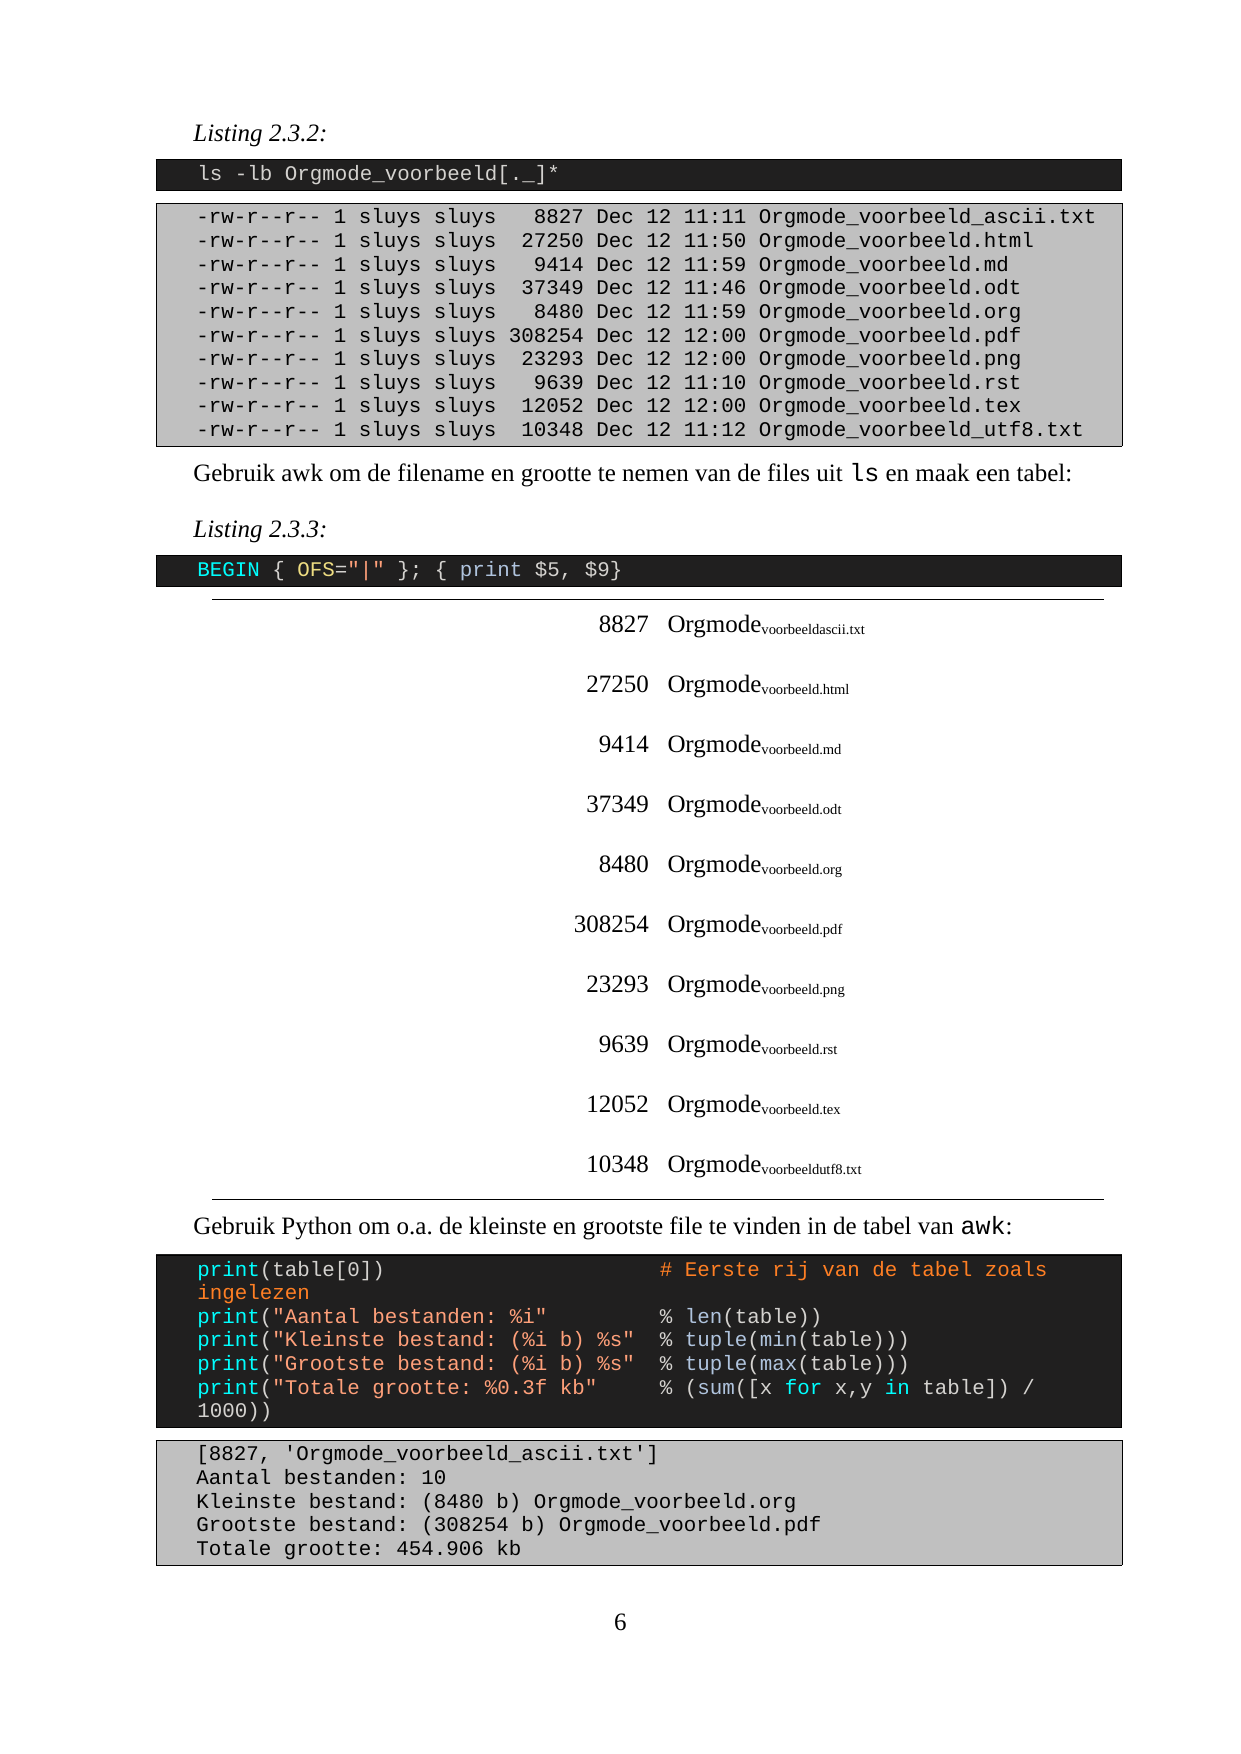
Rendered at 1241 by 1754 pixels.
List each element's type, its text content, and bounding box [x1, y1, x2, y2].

list Listing 2.3.3: [156, 514, 1122, 543]
list print("Grootste bestand: (%i b) %s" % tuple(max(table))) [157, 1349, 1121, 1373]
list -rw-r--r-- 1 sluys sluys 37349 Dec 12 11:46 Orgmode_voorbeeld.odt [157, 274, 1122, 298]
list Kleinste bestand: (8480 b) Orgmode_voorbeeld.org [157, 1488, 1122, 1511]
list BEGIN { OFS="|" }; { print $5, $9} [157, 556, 1121, 586]
table_header 8827 [212, 600, 658, 659]
list Listing 2.3.2: [156, 118, 1122, 147]
list print("Kleinste bestand: (%i b) %s" % tuple(min(table))) [157, 1326, 1121, 1349]
list -rw-r--r-- 1 sluys sluys 10348 Dec 12 11:12 Orgmode_voorbeeld_utf8.txt [157, 416, 1122, 446]
table_cell Orgmodevoorbeeld.md [658, 719, 1103, 779]
table_cell 27250 [212, 659, 658, 719]
list Gebruik awk om de filename en grootte te nemen van de files uit ls en maak een tabel: [156, 458, 1122, 489]
table_cell 10348 [212, 1139, 658, 1199]
list print("Aantal bestanden: %i" % len(table)) [157, 1302, 1121, 1326]
table_cell 9414 [212, 719, 658, 779]
list -rw-r--r-- 1 sluys sluys 9639 Dec 12 11:10 Orgmode_voorbeeld.rst [157, 369, 1122, 392]
list -rw-r--r-- 1 sluys sluys 308254 Dec 12 12:00 Orgmode_voorbeeld.pdf [157, 322, 1122, 345]
table_cell 9639 [212, 1019, 658, 1079]
table_cell Orgmodevoorbeeld.html [658, 659, 1103, 719]
table_cell 12052 [212, 1079, 658, 1139]
list -rw-r--r-- 1 sluys sluys 8827 Dec 12 11:11 Orgmode_voorbeeld_ascii.txt [157, 204, 1122, 227]
table_cell Orgmodevoorbeeldutf8.txt [658, 1139, 1103, 1199]
table_cell 37349 [212, 779, 658, 839]
table_cell Orgmodevoorbeeld.pdf [658, 899, 1103, 959]
table_header Orgmodevoorbeeldascii.txt [658, 600, 1103, 659]
table_cell Orgmodevoorbeeld.rst [658, 1019, 1103, 1079]
list [8827, 'Orgmode_voorbeeld_ascii.txt'] [157, 1441, 1122, 1464]
list -rw-r--r-- 1 sluys sluys 9414 Dec 12 11:59 Orgmode_voorbeeld.md [157, 251, 1122, 274]
list -rw-r--r-- 1 sluys sluys 27250 Dec 12 11:50 Orgmode_voorbeeld.html [157, 227, 1122, 251]
table_cell 8480 [212, 839, 658, 899]
list Gebruik Python om o.a. de kleinste en grootste file te vinden in de tabel van awk: [156, 1211, 1122, 1242]
table_cell Orgmodevoorbeeld.org [658, 839, 1103, 899]
list Grootste bestand: (308254 b) Orgmode_voorbeeld.pdf [157, 1511, 1122, 1535]
table_cell Orgmodevoorbeeld.odt [658, 779, 1103, 839]
table_cell 308254 [212, 899, 658, 959]
table_cell 23293 [212, 959, 658, 1019]
table_cell Orgmodevoorbeeld.tex [658, 1079, 1103, 1139]
list -rw-r--r-- 1 sluys sluys 8480 Dec 12 11:59 Orgmode_voorbeeld.org [157, 298, 1122, 322]
list ls -lb Orgmode_voorbeeld[._]* [157, 160, 1121, 190]
list -rw-r--r-- 1 sluys sluys 12052 Dec 12 12:00 Orgmode_voorbeeld.tex [157, 392, 1122, 416]
table_cell Orgmodevoorbeeld.png [658, 959, 1103, 1019]
list -rw-r--r-- 1 sluys sluys 23293 Dec 12 12:00 Orgmode_voorbeeld.png [157, 345, 1122, 369]
list Aantal bestanden: 10 [157, 1464, 1122, 1488]
list print("Totale grootte: %0.3f kb" % (sum([x for x,y in table]) / 1000)) [157, 1373, 1121, 1427]
list Totale grootte: 454.906 kb [157, 1535, 1122, 1565]
list print(table[0]) # Eerste rij van de tabel zoals ingelezen [157, 1256, 1121, 1302]
